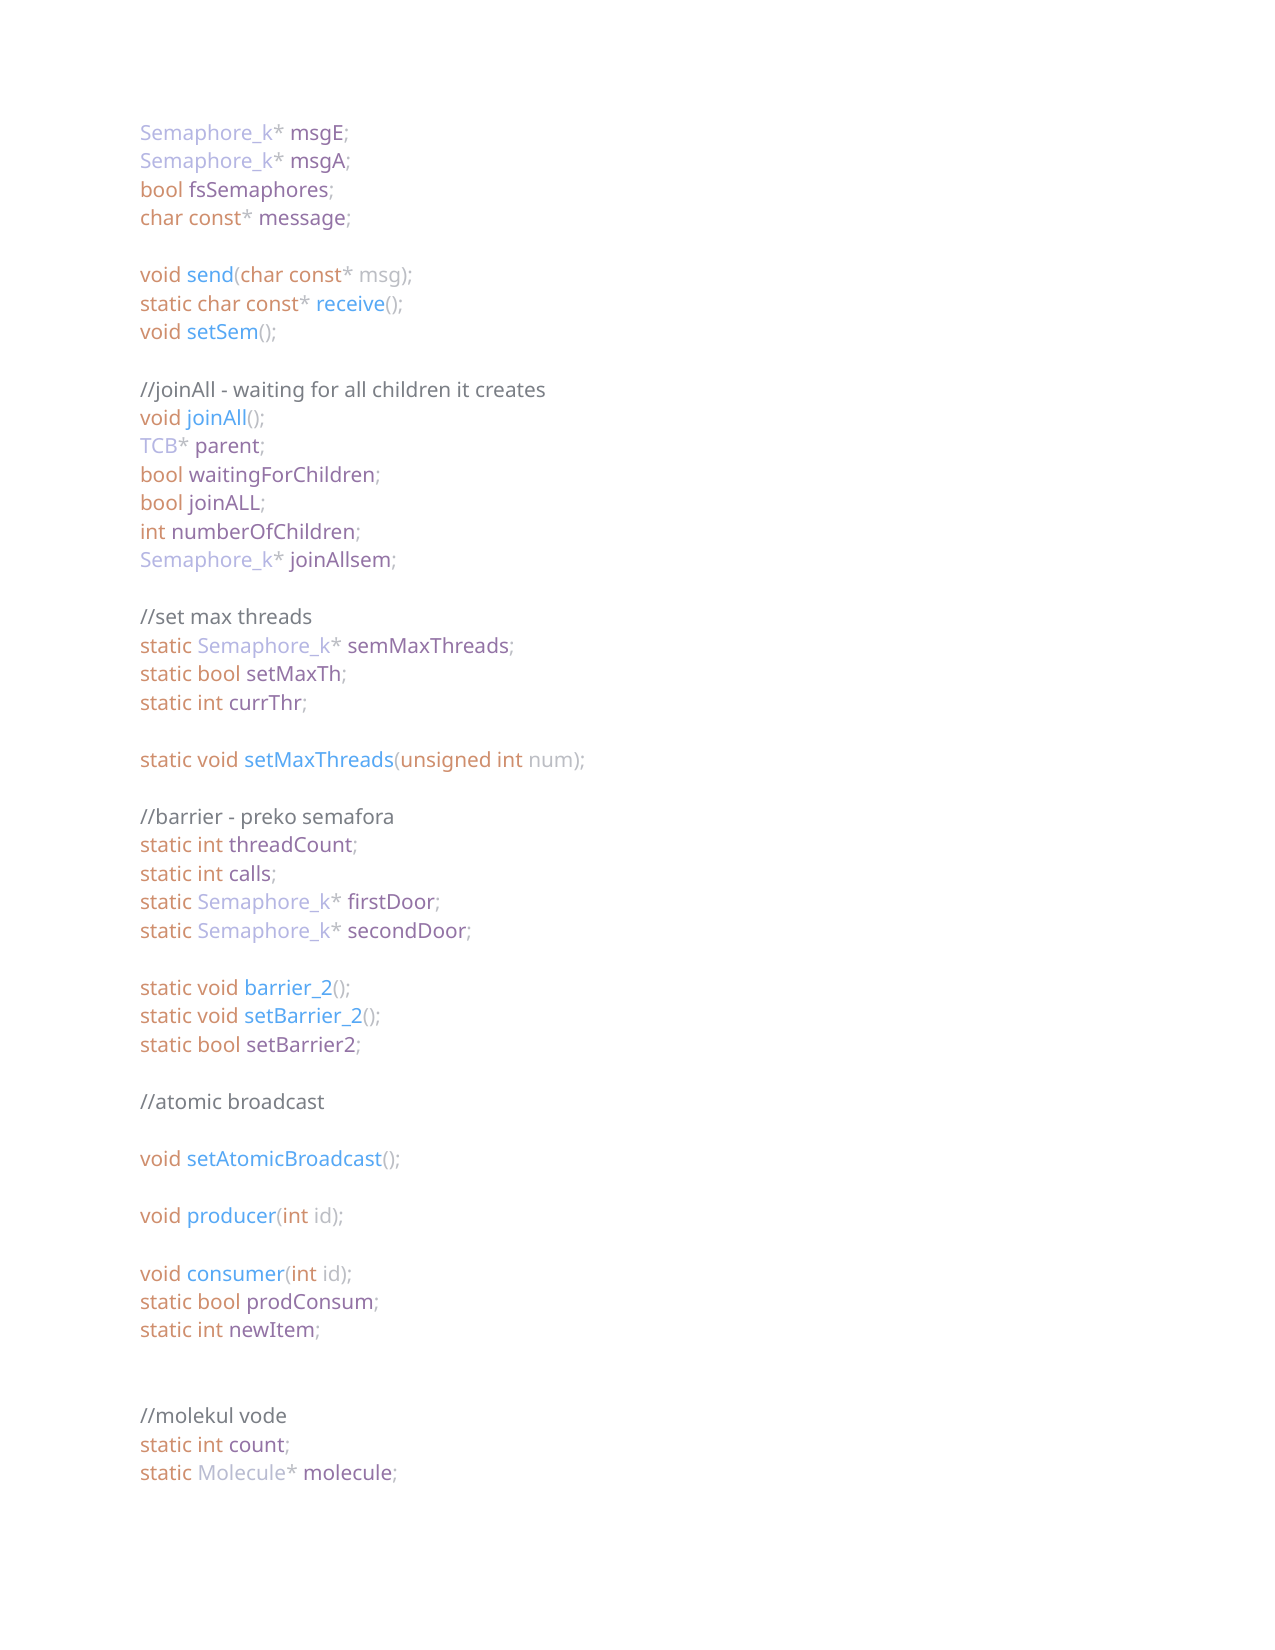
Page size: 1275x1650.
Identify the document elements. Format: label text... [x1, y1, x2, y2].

text Semaphore_k* msgE; Semaphore_k* msgA; bool fsSemaphores; char const* message; void send(char const* msg); static char const* receive(); void setSem(); //joinAll - waiting for all children it creates void joinAll(); TCB* parent; bool waitingForChildren; bool joinALL; int numberOfChildren; Semaphore_k* joinAllsem; //set max threads static Semaphore_k* semMaxThreads; static bool setMaxTh; static int currThr; static void setMaxThreads(unsigned int num); //barrier - preko semafora static int threadCount; static int calls; static Semaphore_k* firstDoor; static Semaphore_k* secondDoor; static void barrier_2(); static void setBarrier_2(); static bool setBarrier2; //atomic broadcast void setAtomicBroadcast(); void producer(int id); void consumer(int id); static bool prodConsum; static int newItem; //molekul vode static int count; static Molecule* molecule; [118, 118, 1157, 1516]
